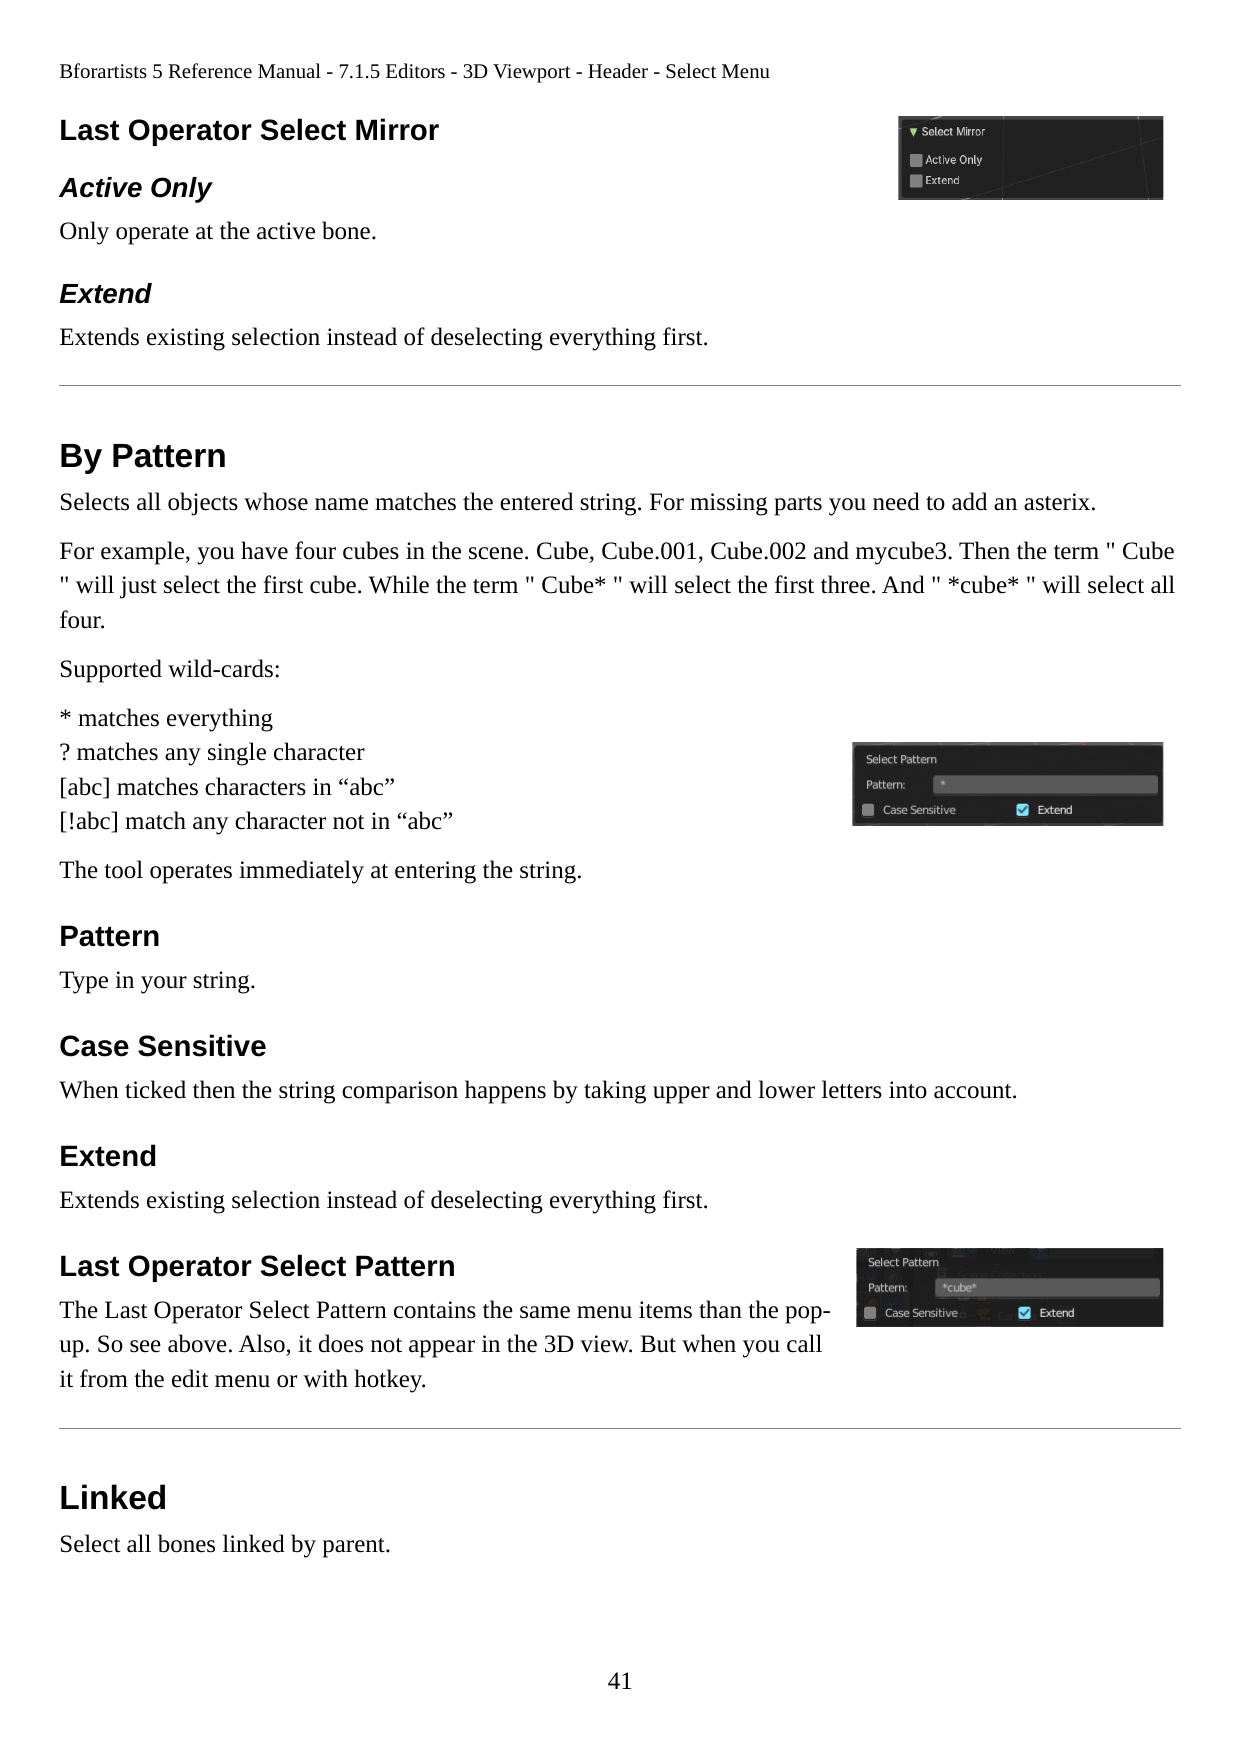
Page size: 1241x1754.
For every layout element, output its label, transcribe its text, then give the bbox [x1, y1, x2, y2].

text The tool operates immediately at entering the string. [59, 856, 1181, 884]
text When ticked then the string comparison happens by taking upper and lower letters into account. [59, 1075, 1181, 1104]
text Extends existing selection instead of deselecting everything first. [59, 1185, 1181, 1214]
text * matches everything ? matches any single character [abc] matches characters in “abc” [!abc] match any character not in “abc” [59, 703, 1181, 835]
subtitle Last Operator Select Mirror [59, 113, 1181, 146]
text For example, you have four cubes in the scene. Cube, Cube.001, Cube.002 and mycube3. Then the term " Cube " will just select the first cube. While the term " Cube* " will select the first three. And " *cube* " will select all four. [59, 536, 1181, 634]
subtitle By Pattern [59, 436, 1181, 474]
subtitle Linked [59, 1478, 1181, 1517]
subtitle Extend [59, 277, 1181, 309]
text Select all bones linked by parent. [59, 1529, 1181, 1558]
subtitle Last Operator Select Pattern [59, 1249, 856, 1283]
picture [856, 1248, 1164, 1327]
subtitle Extend [59, 1139, 1181, 1173]
text The Last Operator Select Pattern contains the same menu items than the pop-up. So see above. Also, it does not appear in the 3D view. But when you call it from the edit menu or with hotkey. [59, 1295, 1181, 1393]
text Only operate at the active bone. [59, 216, 1181, 244]
subtitle Case Sensitive [59, 1029, 1181, 1063]
picture [898, 116, 1164, 200]
text Extends existing selection instead of deselecting everything first. [59, 322, 1181, 350]
subtitle Active Only [59, 171, 1181, 203]
text Supported wild-cards: [59, 654, 1181, 683]
text Type in your string. [59, 965, 1181, 994]
picture [852, 742, 1164, 826]
subtitle Pattern [59, 919, 1181, 953]
subtitle [1164, 1249, 1181, 1283]
text Selects all objects whose name matches the entered string. For missing parts you need to add an asterix. [59, 487, 1181, 516]
